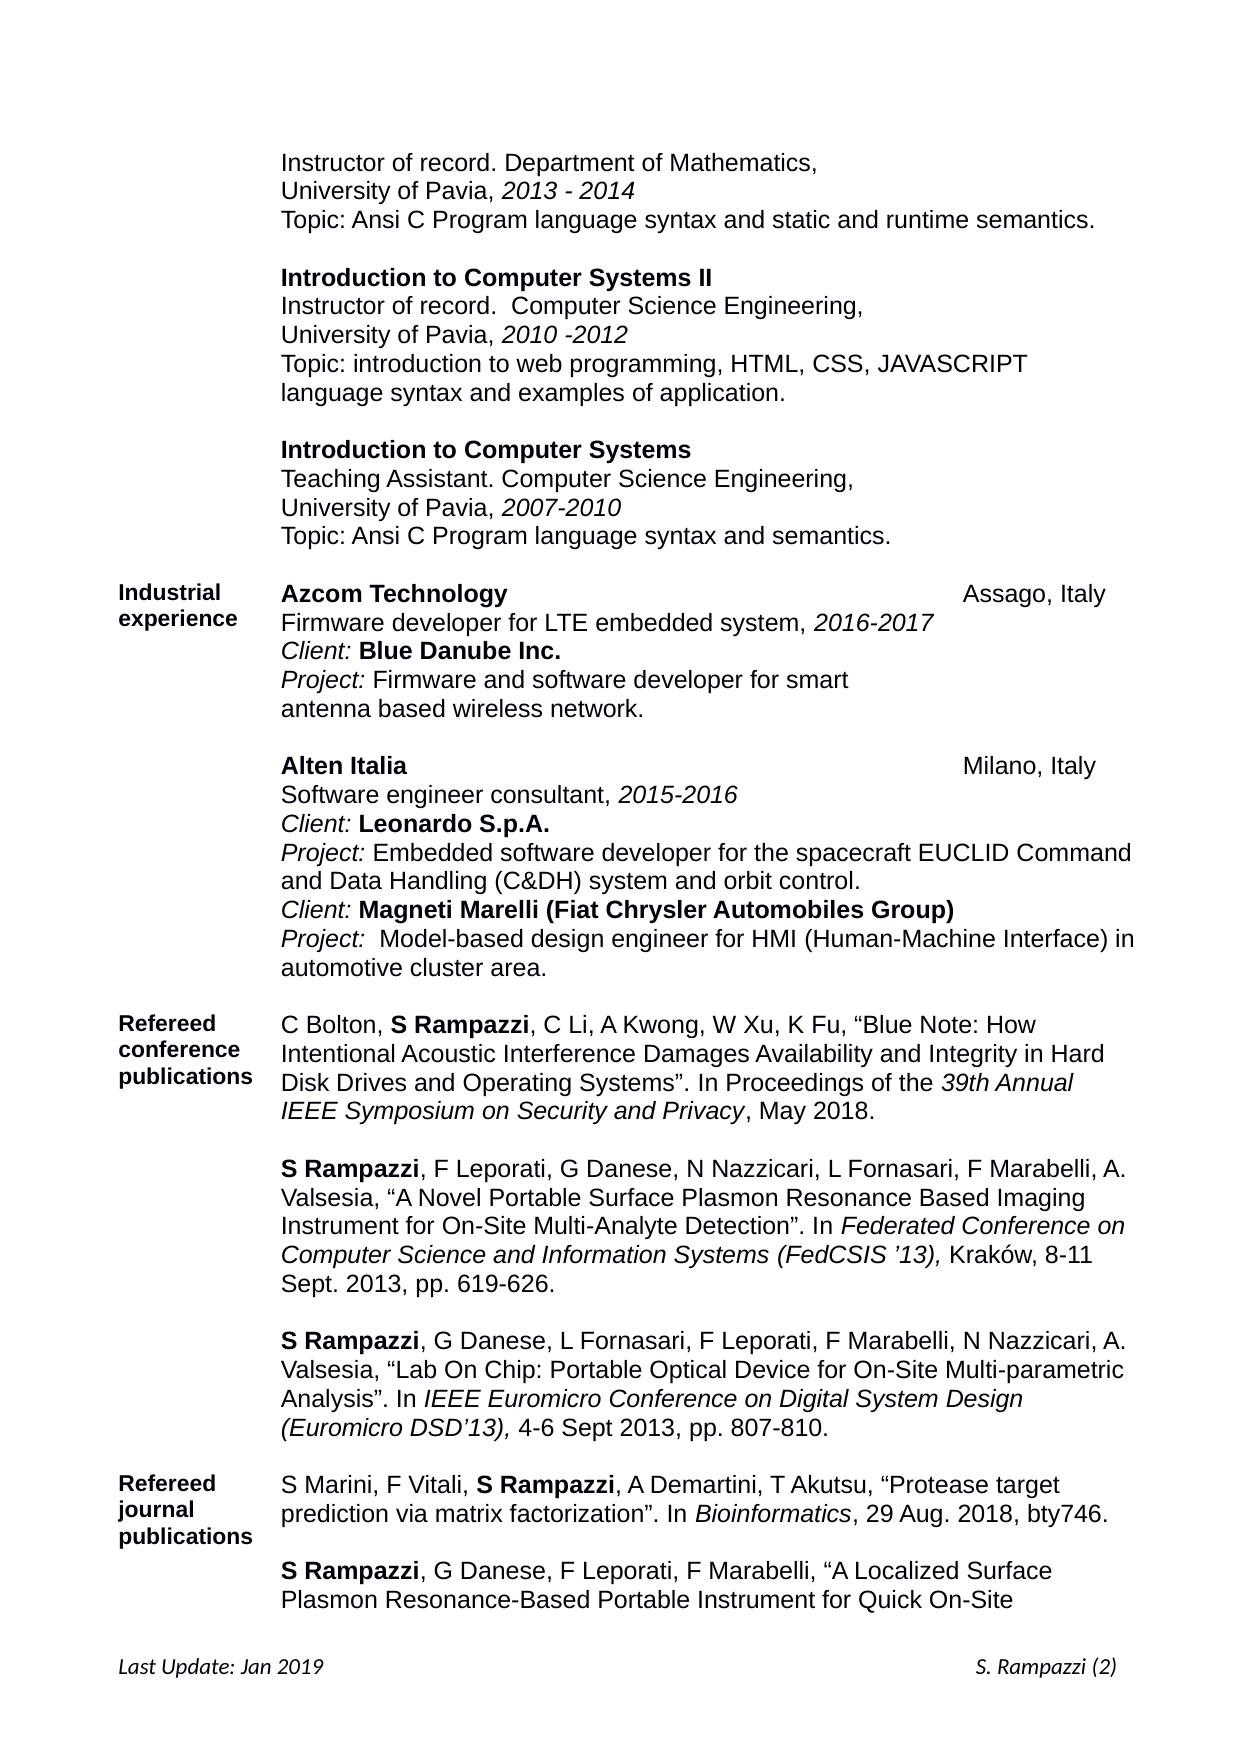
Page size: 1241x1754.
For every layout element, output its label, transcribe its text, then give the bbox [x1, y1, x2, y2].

table_cell [269, 723, 951, 751]
table_cell [106, 636, 269, 723]
table_cell [106, 148, 269, 234]
table_cell [269, 234, 1147, 263]
table_cell [269, 550, 1147, 579]
table_cell Instructor of record. Department of Mathematics, University of Pavia, 2013 - 2014 Topic: Ansi C Program language syntax and static and runtime semantics. [269, 148, 1147, 234]
table_cell [269, 1298, 951, 1326]
table_cell Assago, Italy [951, 579, 1147, 636]
table_cell [106, 435, 269, 550]
table_cell [269, 981, 951, 1010]
table_cell [951, 981, 1147, 1010]
table_cell Introduction to Computer Systems Teaching Assistant. Computer Science Engineering, University of Pavia, 2007-2010 Topic: Ansi C Program language syntax and semantics. [269, 435, 1147, 550]
table_cell [106, 981, 269, 1010]
table_cell [106, 1298, 269, 1326]
table_cell [269, 1441, 951, 1470]
table_cell [951, 636, 1147, 723]
table_cell S Marini, F Vitali, S Rampazzi, A Demartini, T Akutsu, “Protease target prediction via matrix factorization”. In Bioinformatics, 29 Aug. 2018, bty746. S Rampazzi, G Danese, F Leporati, F Marabelli, “A Localized Surface Plasmon Resonance-Based Portable Instrument for Quick On-Site [269, 1470, 1147, 1614]
table_cell [106, 263, 269, 406]
table_cell [106, 1326, 269, 1441]
table_cell Introduction to Computer Systems II Instructor of record. Computer Science Engineering, University of Pavia, 2010 -2012 Topic: introduction to web programming, HTML, CSS, JAVASCRIPT language syntax and examples of application. [269, 263, 1147, 406]
table_cell [106, 809, 269, 981]
table_cell [951, 1298, 1147, 1326]
table_cell Client: Leonardo S.p.A. Project: Embedded software developer for the spacecraft EUCLID Command and Data Handling (C&DH) system and orbit control. Client: Magneti Marelli (Fiat Chrysler Automobiles Group) Project: Model-based design engineer for HMI (Human-Machine Interface) in automotive cluster area. [269, 809, 1147, 981]
table_cell [106, 406, 269, 435]
table_cell [106, 1441, 269, 1470]
table_cell Client: Blue Danube Inc. Project: Firmware and software developer for smart antenna based wireless network. [269, 636, 951, 723]
table_cell [951, 723, 1147, 751]
table_cell [106, 723, 269, 751]
table_cell Alten Italia Software engineer consultant, 2015-2016 [269, 751, 951, 809]
table_cell Azcom Technology Firmware developer for LTE embedded system, 2016-2017 [269, 579, 951, 636]
table_cell [106, 751, 269, 809]
table_cell Industrial experience [106, 579, 269, 636]
table_cell [106, 550, 269, 579]
table_cell Refereed journal publications [106, 1470, 269, 1614]
table_cell Refereed conference publications [106, 1010, 269, 1298]
table_cell Milano, Italy [951, 751, 1147, 809]
table_cell [951, 1441, 1147, 1470]
table_cell C Bolton, S Rampazzi, C Li, A Kwong, W Xu, K Fu, “Blue Note: How Intentional Acoustic Interference Damages Availability and Integrity in Hard Disk Drives and Operating Systems”. In Proceedings of the 39th Annual IEEE Symposium on Security and Privacy, May 2018. S Rampazzi, F Leporati, G Danese, N Nazzicari, L Fornasari, F Marabelli, A. Valsesia, “A Novel Portable Surface Plasmon Resonance Based Imaging Instrument for On-Site Multi-Analyte Detection”. In Federated Conference on Computer Science and Information Systems (FedCSIS ’13), Kraków, 8-11 Sept. 2013, pp. 619-626. [269, 1010, 1147, 1298]
table_cell [269, 406, 1147, 435]
table_cell S Rampazzi, G Danese, L Fornasari, F Leporati, F Marabelli, N Nazzicari, A. Valsesia, “Lab On Chip: Portable Optical Device for On-Site Multi-parametric Analysis”. In IEEE Euromicro Conference on Digital System Design (Euromicro DSD’13), 4-6 Sept 2013, pp. 807-810. [269, 1326, 1147, 1441]
table_cell [106, 234, 269, 263]
